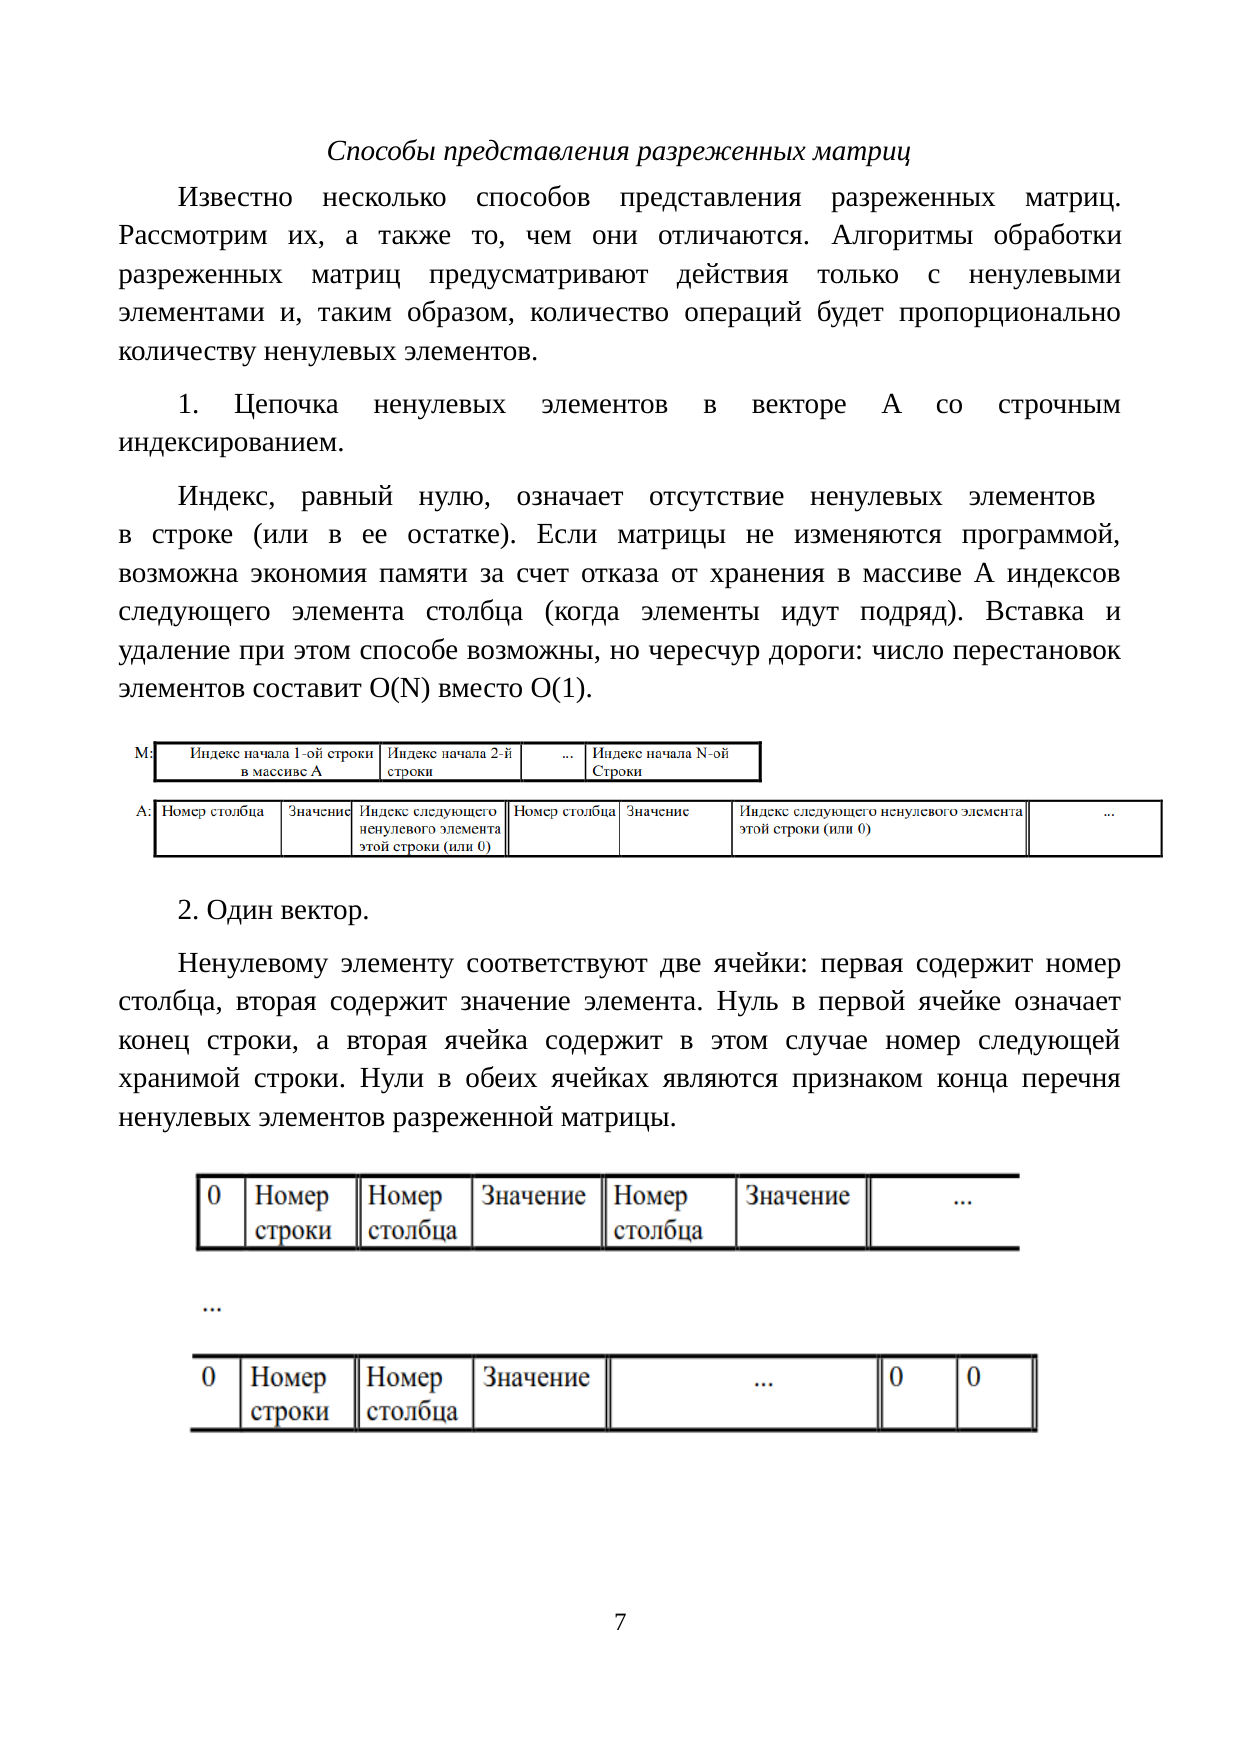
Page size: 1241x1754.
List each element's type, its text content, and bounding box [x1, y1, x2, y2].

text Индекс, равный нулю, означает отсутствие ненулевых элементов в строке (или в ее остатке). Если матрицы не изменяются программой, возможна экономия памяти за счет отказа от хранения в массиве А индексов следующего элемента столбца (когда элементы идут подряд). Вставка и удаление при этом способе возможны, но чересчур дороги: число перестановок элементов составит O(N) вместо O(1). [118, 478, 1122, 704]
picture [177, 1152, 1055, 1278]
text 2. Один вектор. [118, 892, 1122, 925]
text Ненулевому элементу соответствуют две ячейки: первая содержит номер столбца, вторая содержит значение элемента. Нуль в первой ячейке означает конец строки, а вторая ячейка содержит в этом случае номер следующей хранимой строки. Нули в обеих ячейках являются признаком конца перечня ненулевых элементов разреженной матрицы. [118, 945, 1122, 1133]
picture [118, 723, 1175, 873]
picture [177, 1297, 1058, 1450]
subtitle Способы представления разреженных матриц [118, 133, 1122, 166]
text Известно несколько способов представления разреженных матриц. Рассмотрим их, а также то, чем они отличаются. Алгоритмы обработки разреженных матриц предусматривают действия только с ненулевыми элементами и, таким образом, количество операций будет пропорционально количеству ненулевых элементов. [118, 179, 1122, 366]
text 1. Цепочка ненулевых элементов в векторе A со строчным индексированием. [118, 386, 1122, 458]
